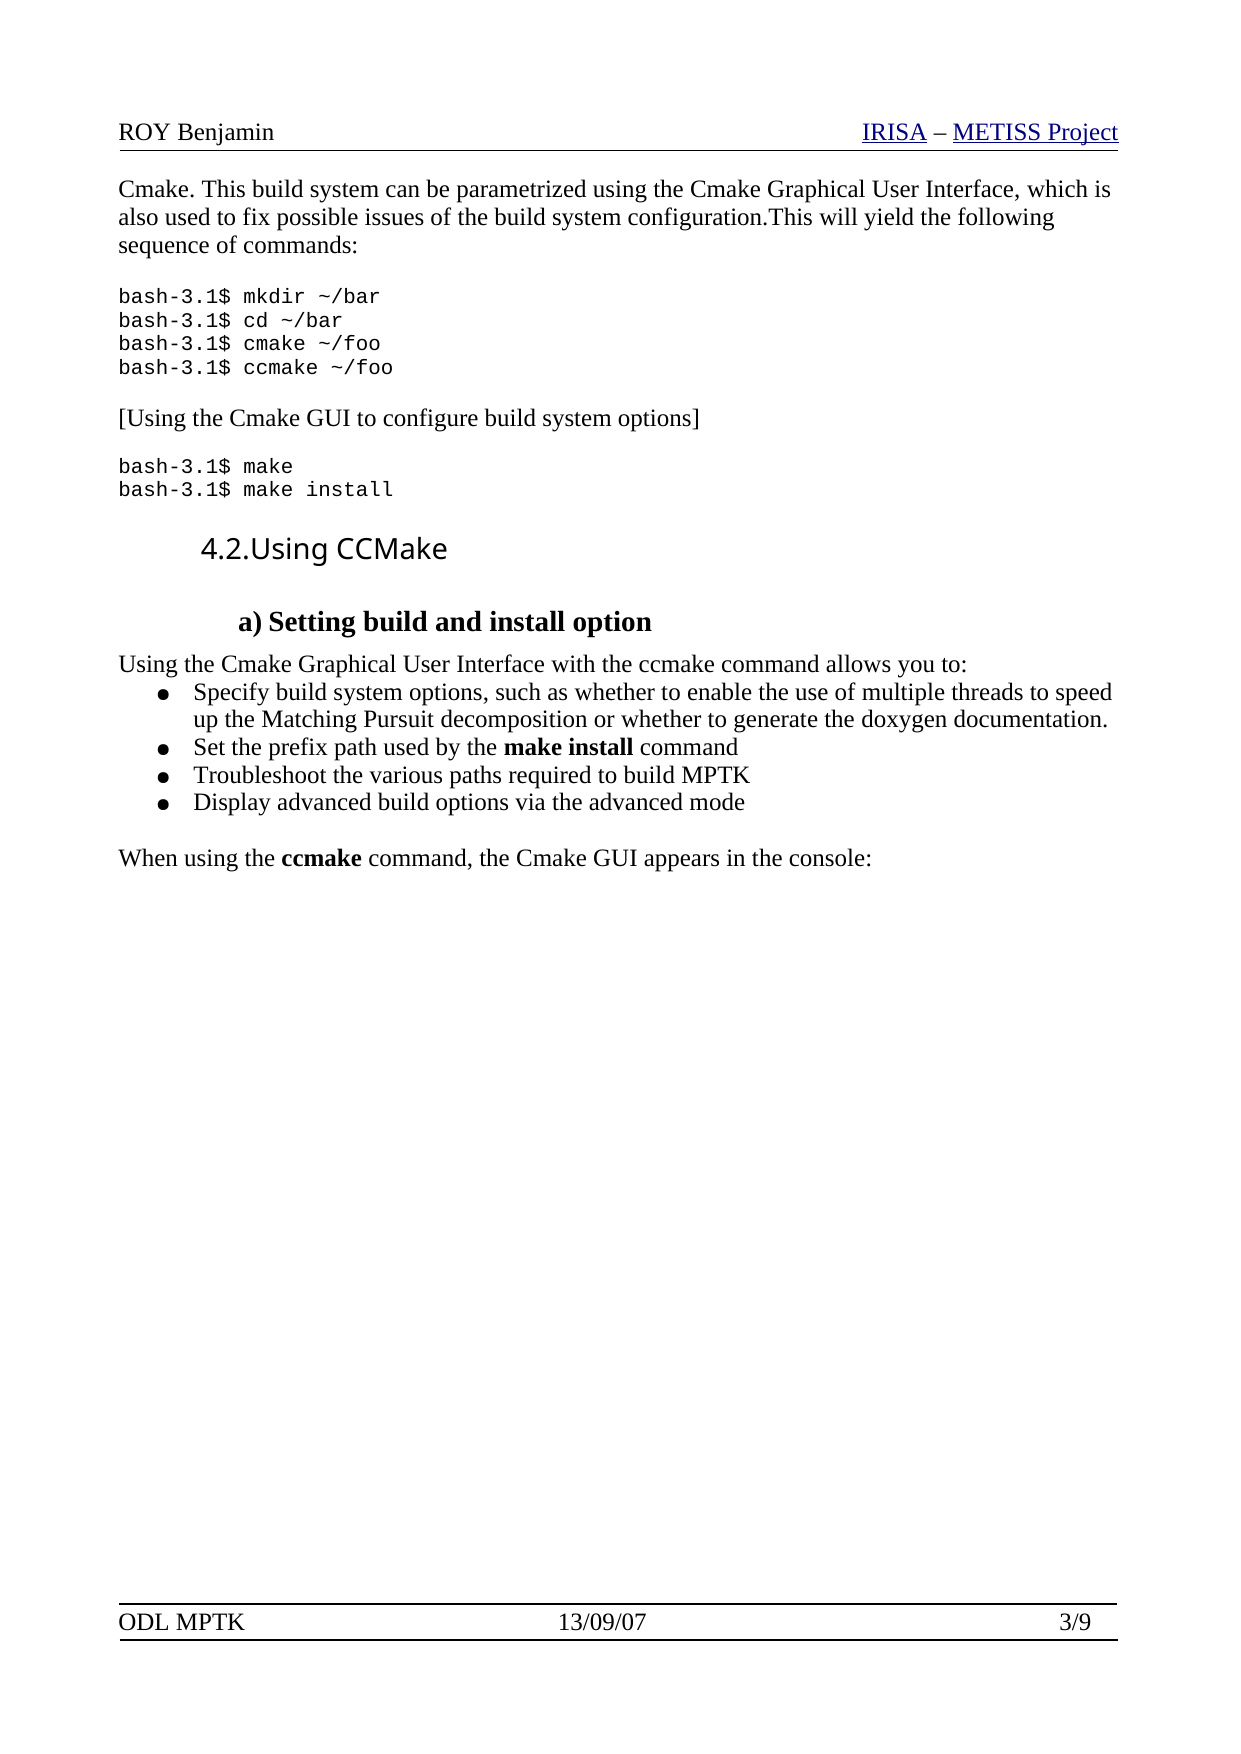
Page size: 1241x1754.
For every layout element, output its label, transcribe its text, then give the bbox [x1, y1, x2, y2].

text bash-3.1$ make install [118, 479, 1122, 503]
list Display advanced build options via the advanced mode [156, 788, 1122, 816]
text [Using the Cmake GUI to configure build system options] [118, 404, 1122, 432]
text bash-3.1$ mkdir ~/bar [118, 286, 1122, 310]
subtitle Using CCMake [193, 528, 1122, 568]
text bash-3.1$ cmake ~/foo [118, 333, 1122, 357]
list Specify build system options, such as whether to enable the use of multiple threads to speed up the Matching Pursuit decomposition or whether to generate the doxygen documentation. [156, 678, 1122, 733]
text Using the Cmake Graphical User Interface with the ccmake command allows you to: [118, 650, 1122, 678]
text bash-3.1$ make [118, 456, 1122, 479]
text When using the ccmake command, the Cmake GUI appears in the console: [118, 844, 1122, 872]
text bash-3.1$ cd ~/bar [118, 310, 1122, 333]
text bash-3.1$ ccmake ~/foo [118, 357, 1122, 381]
subtitle Setting build and install option [231, 605, 1122, 637]
list Troubleshoot the various paths required to build MPTK [156, 761, 1122, 788]
list Set the prefix path used by the make install command [156, 733, 1122, 761]
text Cmake. This build system can be parametrized using the Cmake Graphical User Interface, which is also used to fix possible issues of the build system configuration.This will yield the following sequence of commands: [118, 175, 1122, 258]
